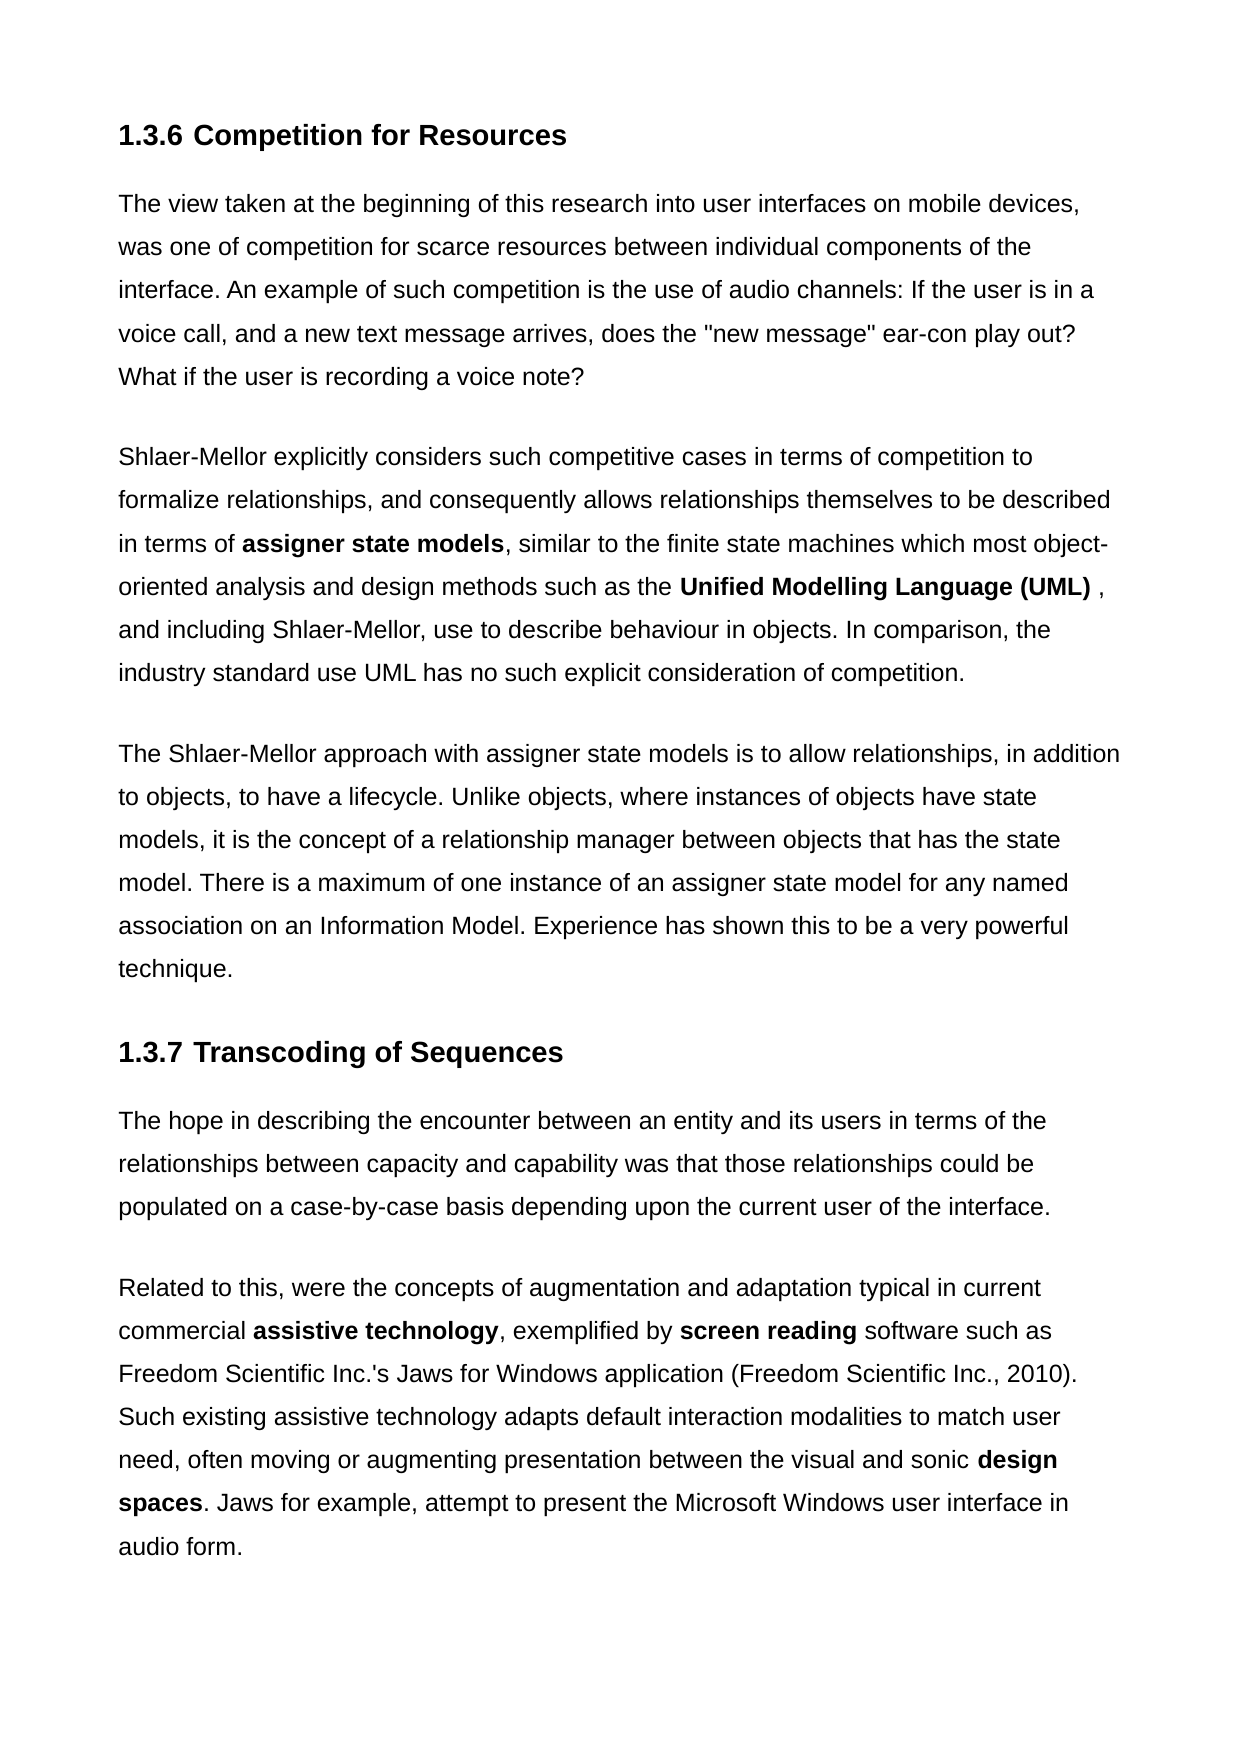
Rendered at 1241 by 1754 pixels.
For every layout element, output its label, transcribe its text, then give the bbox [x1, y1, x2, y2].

text Related to this, were the concepts of augmentation and adaptation typical in current commercial assistive technology, exemplified by screen reading software such as Freedom Scientific Inc.'s Jaws for Windows application (Freedom Scientific Inc., 2010). Such existing assistive technology adapts default interaction modalities to match user need, often moving or augmenting presentation between the visual and sonic design spaces. Jaws for example, attempt to present the Microsoft Windows user interface in audio form. [118, 1273, 1122, 1560]
text Shlaer-Mellor explicitly considers such competitive cases in terms of competition to formalize relationships, and consequently allows relationships themselves to be described in terms of assigner state models, similar to the finite state machines which most object-oriented analysis and design methods such as the Unified Modelling Language (UML) , and including Shlaer-Mellor, use to describe behaviour in objects. In comparison, the industry standard use UML has no such explicit consideration of competition. [118, 442, 1122, 687]
text The Shlaer-Mellor approach with assigner state models is to allow relationships, in addition to objects, to have a lifecycle. Unlike objects, where instances of objects have state models, it is the concept of a relationship manager between objects that has the state model. There is a maximum of one instance of an assigner state model for any named association on an Information Model. Experience has shown this to be a very powerful technique. [118, 738, 1122, 983]
text The hope in describing the encounter between an entity and its users in terms of the relationships between capacity and capability was that those relationships could be populated on a case-by-case basis depending upon the current user of the interface. [118, 1106, 1122, 1221]
subtitle Transcoding of Sequences [118, 1035, 1122, 1068]
subtitle Competition for Resources [118, 118, 1122, 152]
text The view taken at the beginning of this research into user interfaces on mobile devices, was one of competition for scarce resources between individual components of the interface. An example of such competition is the use of audio channels: If the user is in a voice call, and a new text message arrives, does the "new message" ear-con play out? What if the user is recording a voice note? [118, 189, 1122, 390]
